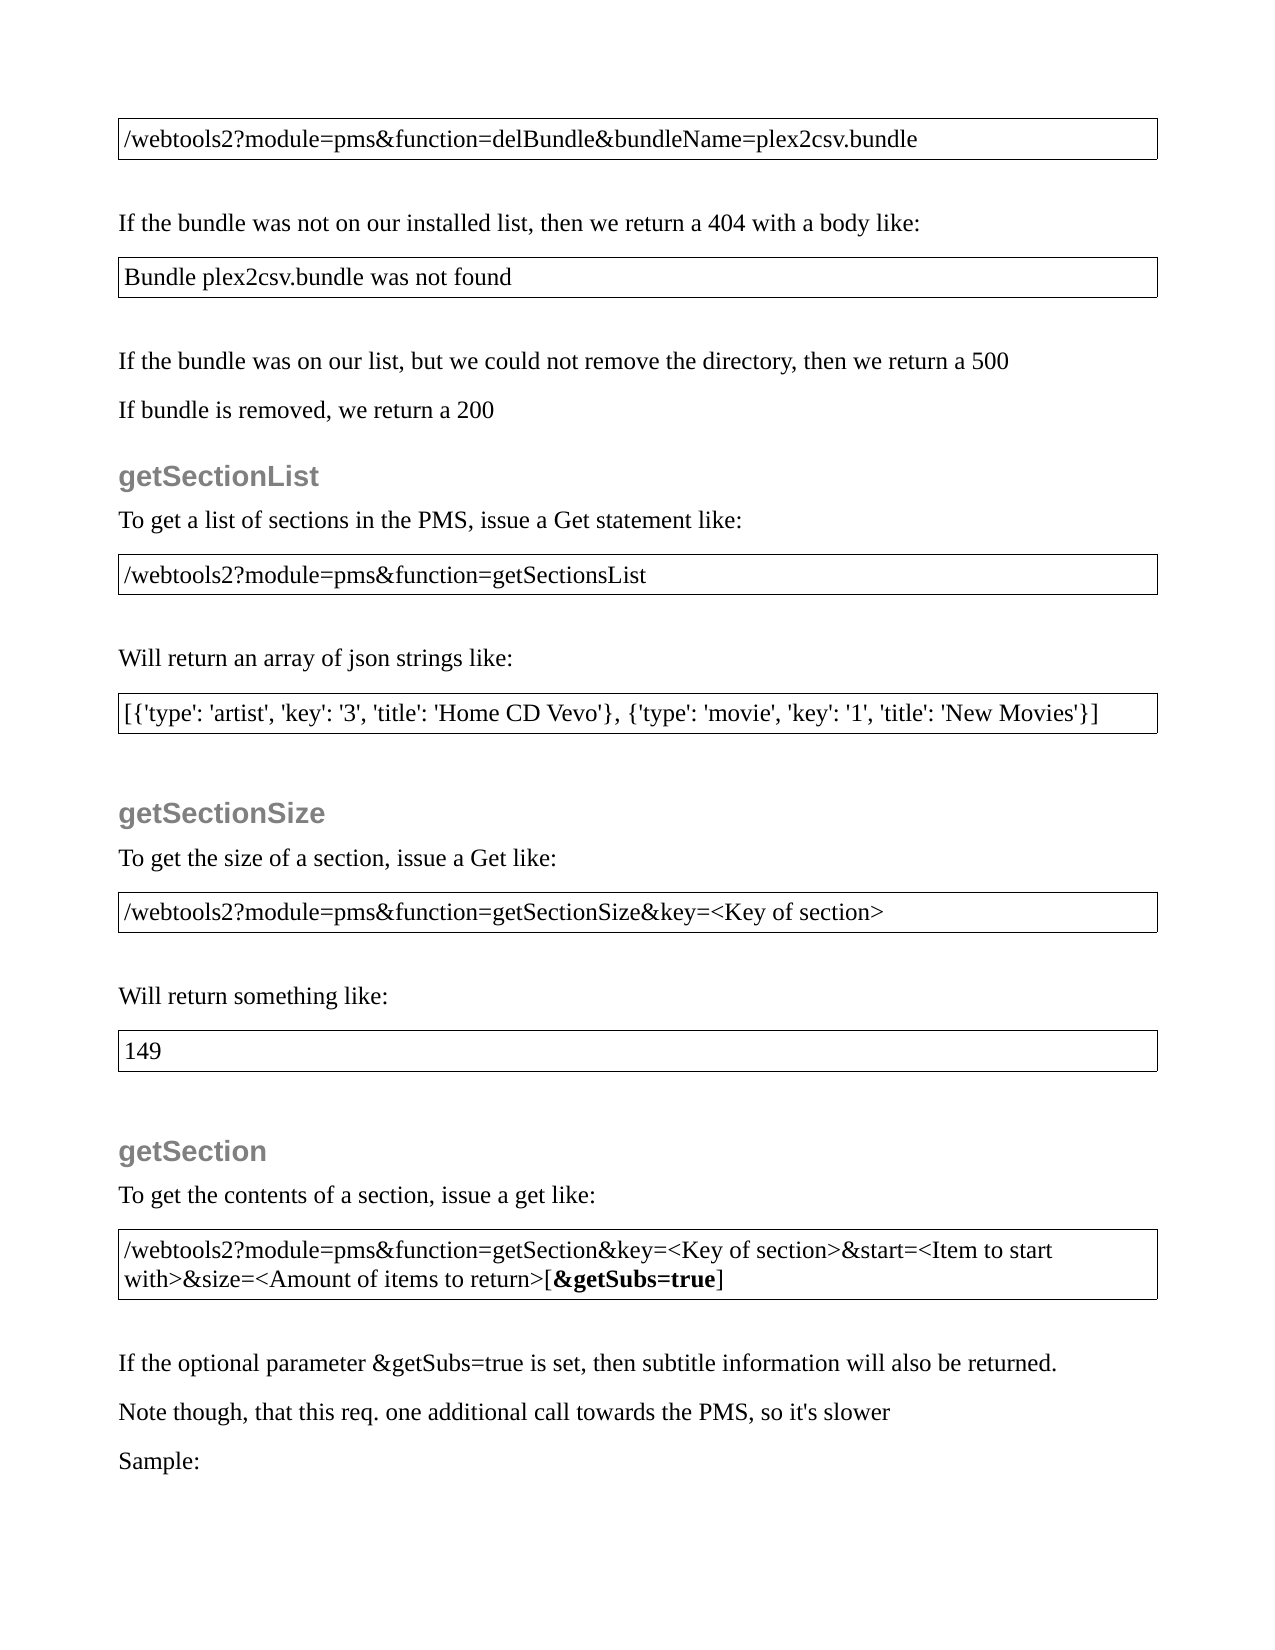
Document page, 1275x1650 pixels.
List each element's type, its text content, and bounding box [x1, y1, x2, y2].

table_header /webtools2?module=pms&function=getSectionSize&key=<Key of section> [119, 893, 1157, 932]
subtitle getSection [118, 1134, 1157, 1168]
text To get a list of sections in the PMS, issue a Get statement like: [118, 505, 1157, 534]
subtitle getSectionSize [118, 797, 1157, 830]
text If the bundle was not on our installed list, then we return a 404 with a body like: [118, 208, 1157, 236]
text Sample: [118, 1446, 1157, 1474]
text If the bundle was on our list, but we could not remove the directory, then we return a 500 [118, 346, 1157, 375]
text To get the contents of a section, issue a get like: [118, 1180, 1157, 1209]
table_header /webtools2?module=pms&function=delBundle&bundleName=plex2csv.bundle [119, 119, 1157, 158]
table_header /webtools2?module=pms&function=getSection&key=<Key of section>&start=<Item to start with>&size=<Amount of items to return>[&getSubs=true] [119, 1230, 1157, 1298]
table_header /webtools2?module=pms&function=getSectionsList [119, 555, 1157, 594]
text If the optional parameter &getSubs=true is set, then subtitle information will also be returned. [118, 1348, 1157, 1376]
table_header Bundle plex2csv.bundle was not found [119, 258, 1157, 297]
text Note though, that this req. one additional call towards the PMS, so it's slower [118, 1397, 1157, 1425]
text If bundle is removed, we return a 200 [118, 395, 1157, 424]
text Will return an array of json strings like: [118, 643, 1157, 672]
subtitle getSectionList [118, 459, 1157, 492]
table_header [{'type': 'artist', 'key': '3', 'title': 'Home CD Vevo'}, {'type': 'movie', 'key': '1', 'title': 'New Movies'}] [119, 694, 1157, 733]
text To get the size of a section, issue a Get like: [118, 843, 1157, 871]
table_header 149 [119, 1031, 1157, 1071]
text Will return something like: [118, 981, 1157, 1010]
